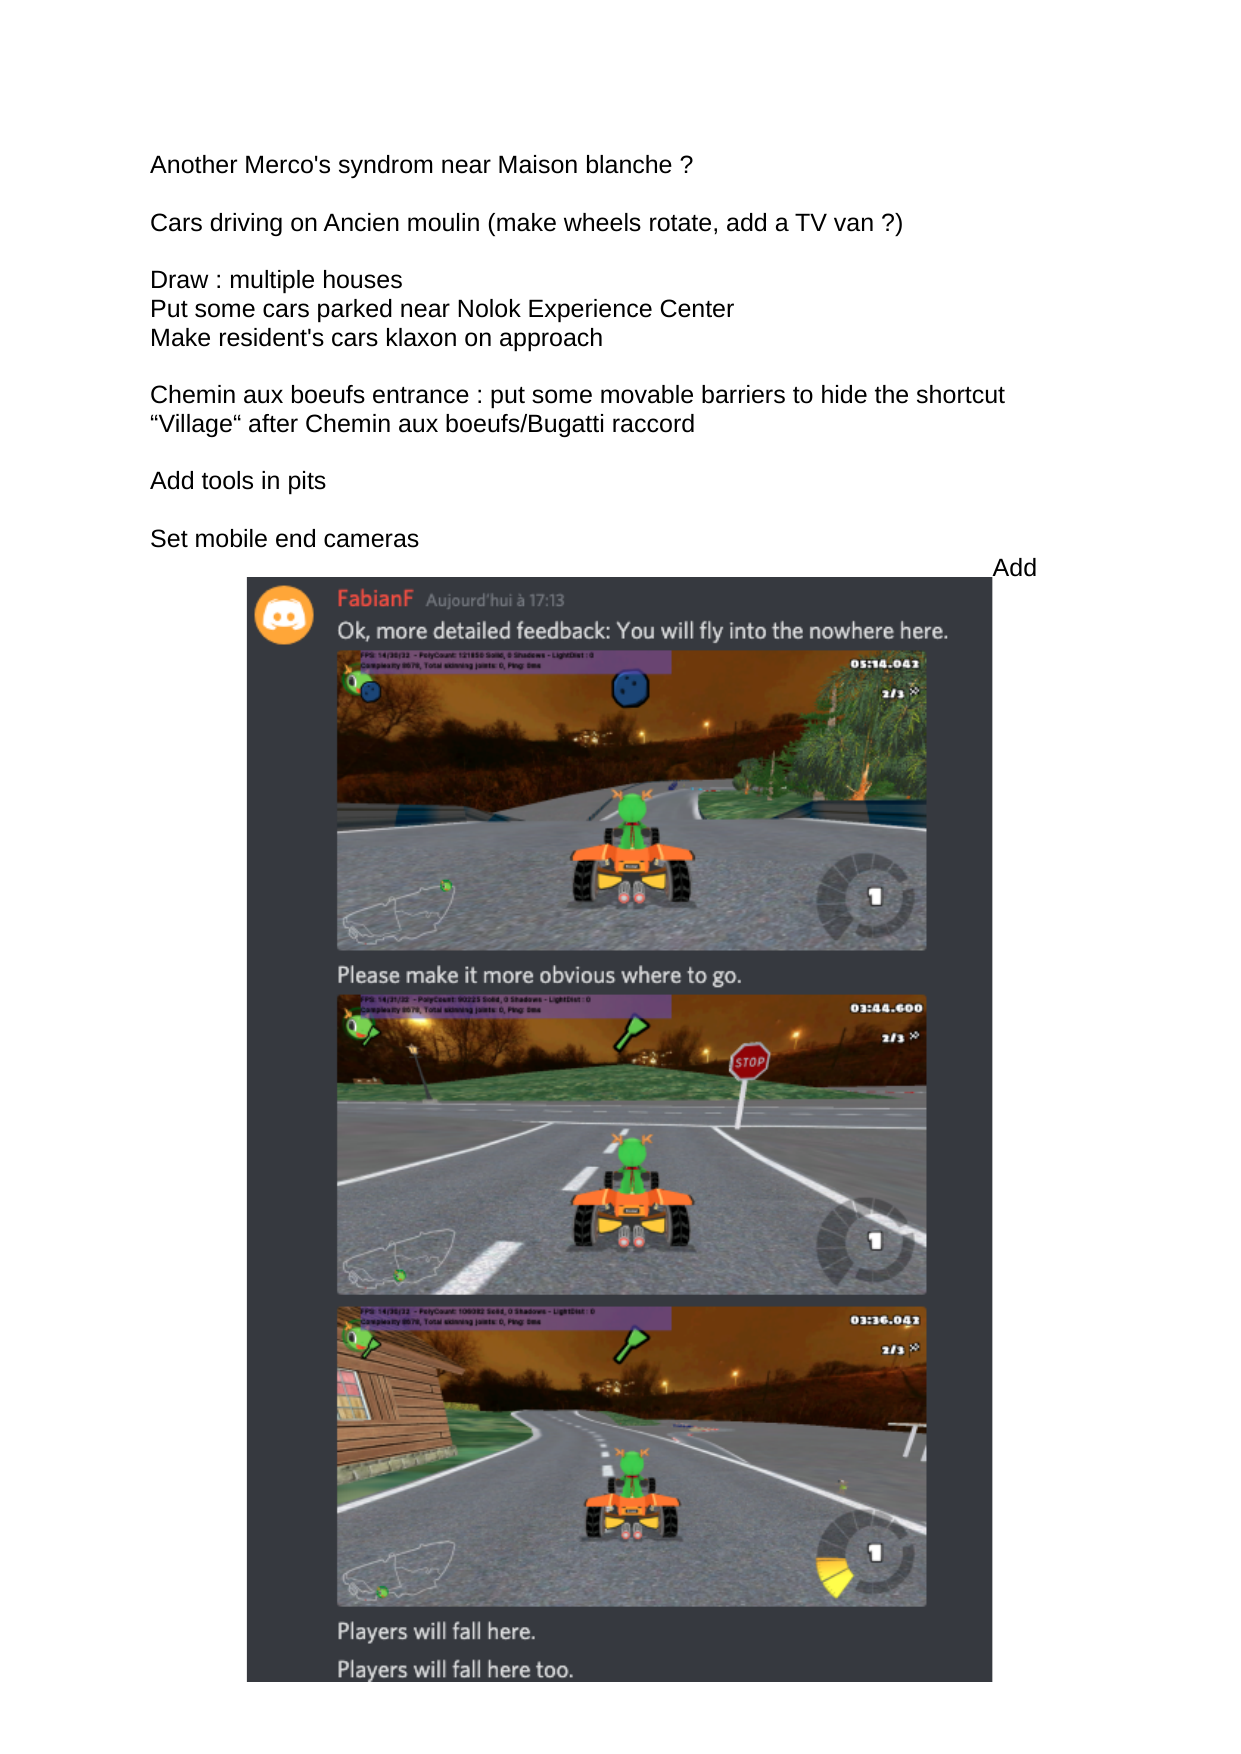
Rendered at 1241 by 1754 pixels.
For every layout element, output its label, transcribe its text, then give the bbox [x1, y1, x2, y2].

text Put some cars parked near Nolok Experience Center [150, 294, 1090, 322]
text Add tools in pits [150, 466, 1090, 495]
text “Village“ after Chemin aux boeufs/Bugatti raccord [150, 409, 1090, 437]
text Draw : multiple houses [150, 265, 1090, 294]
text Chemin aux boeufs entrance : put some movable barriers to hide the shortcut [150, 380, 1090, 409]
text Add [150, 552, 1090, 581]
picture [246, 577, 993, 1682]
text Cars driving on Ancien moulin (make wheels rotate, add a TV van ?) [150, 207, 1090, 236]
text Make resident's cars klaxon on approach [150, 322, 1090, 351]
text Another Merco's syndrom near Maison blanche ? [150, 150, 1090, 179]
text Set mobile end cameras [150, 524, 1090, 552]
